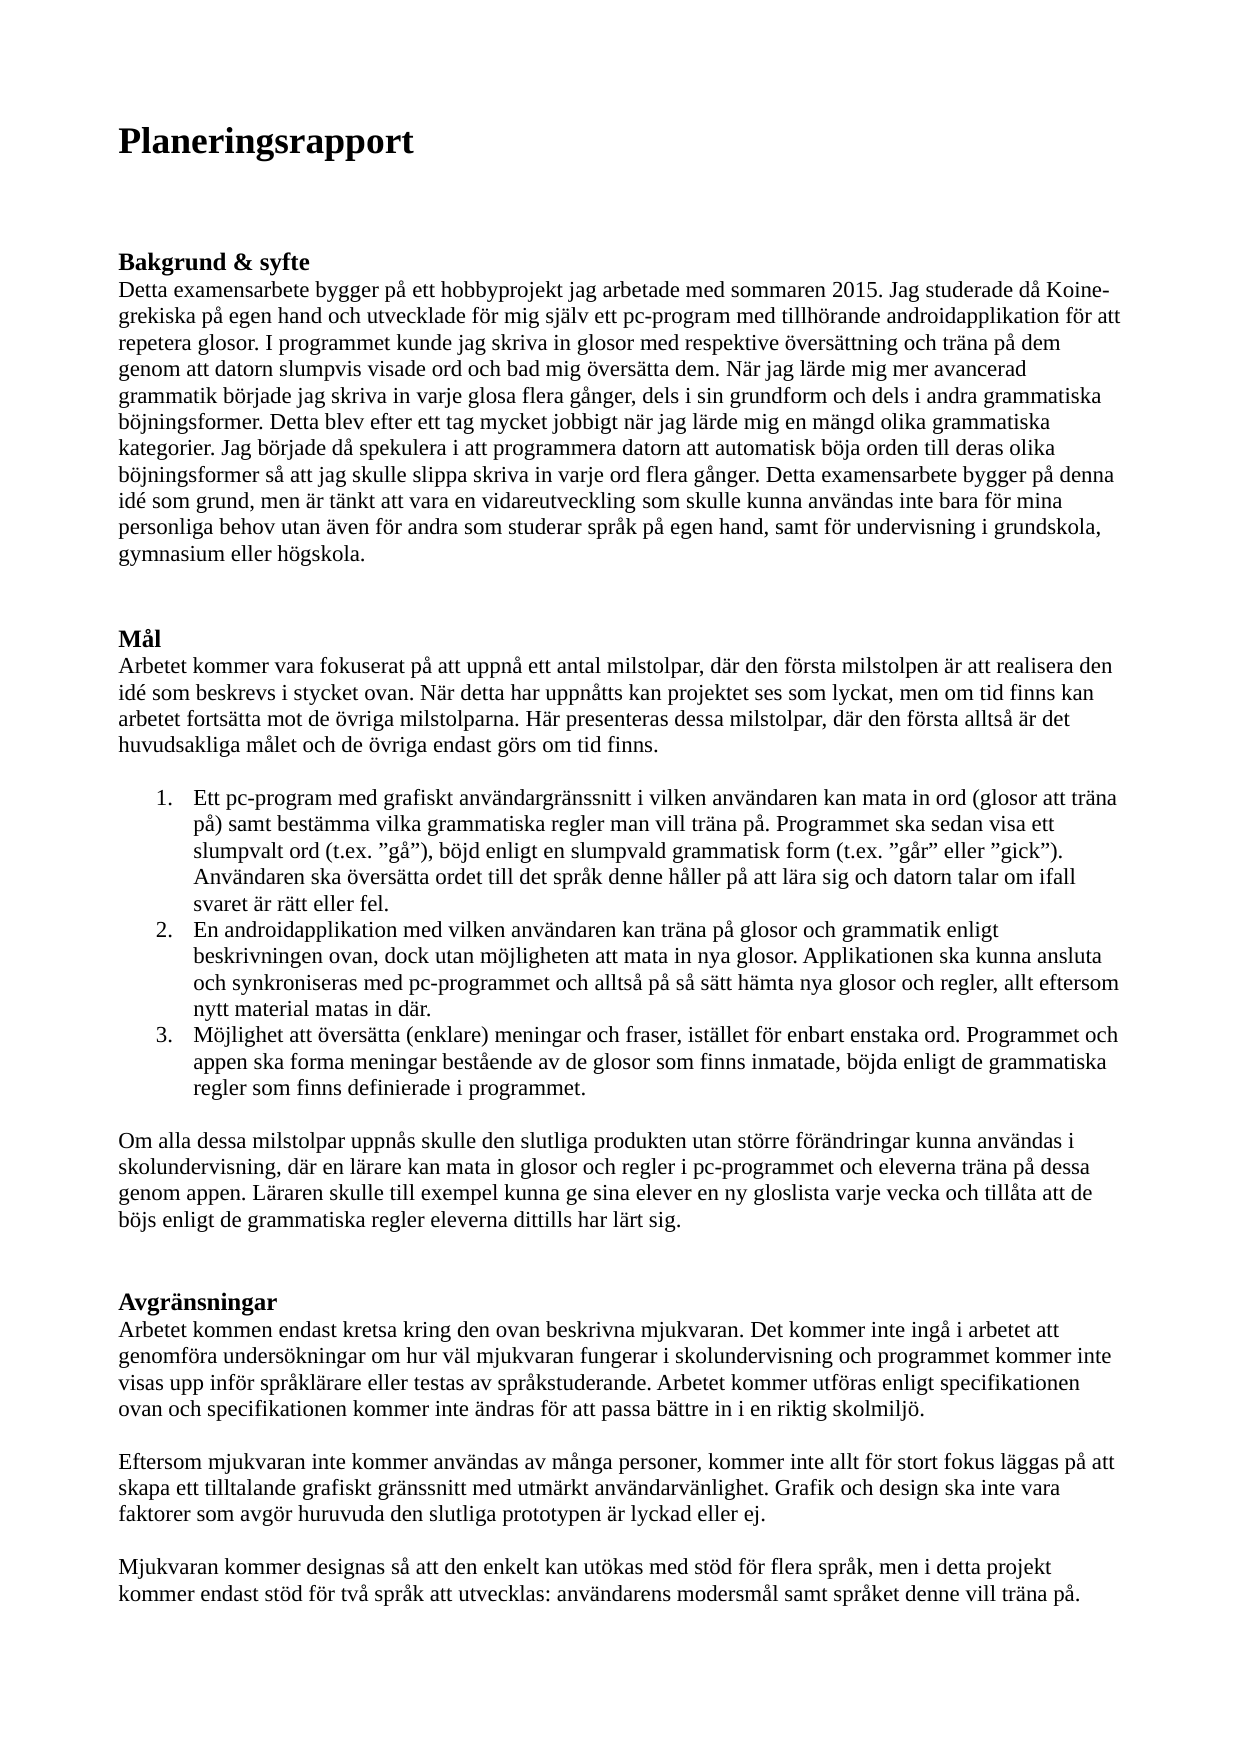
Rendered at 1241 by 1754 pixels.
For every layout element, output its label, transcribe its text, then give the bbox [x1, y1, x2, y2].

text Arbetet kommer vara fokuserat på att uppnå ett antal milstolpar, där den första milstolpen är att realisera den idé som beskrevs i stycket ovan. När detta har uppnåtts kan projektet ses som lyckat, men om tid finns kan arbetet fortsätta mot de övriga milstolparna. Här presenteras dessa milstolpar, där den första alltså är det huvudsakliga målet och de övriga endast görs om tid finns. [118, 652, 1122, 758]
text Om alla dessa milstolpar uppnås skulle den slutliga produkten utan större förändringar kunna användas i skolundervisning, där en lärare kan mata in glosor och regler i pc-programmet och eleverna träna på dessa genom appen. Läraren skulle till exempel kunna ge sina elever en ny gloslista varje vecka och tillåta att de böjs enligt de grammatiska regler eleverna dittills har lärt sig. [118, 1127, 1122, 1232]
text Avgränsningar [118, 1287, 1122, 1316]
text Arbetet kommen endast kretsa kring den ovan beskrivna mjukvaran. Det kommer inte ingå i arbetet att genomföra undersökningar om hur väl mjukvaran fungerar i skolundervisning och programmet kommer inte visas upp inför språklärare eller testas av språkstuderande. Arbetet kommer utföras enligt specifikationen ovan och specifikationen kommer inte ändras för att passa bättre in i en riktig skolmiljö. [118, 1316, 1122, 1421]
text Eftersom mjukvaran inte kommer användas av många personer, kommer inte allt för stort fokus läggas på att skapa ett tilltalande grafiskt gränssnitt med utmärkt användarvänlighet. Grafik och design ska inte vara faktorer som avgör huruvuda den slutliga prototypen är lyckad eller ej. [118, 1448, 1122, 1527]
text Mjukvaran kommer designas så att den enkelt kan utökas med stöd för flera språk, men i detta projekt kommer endast stöd för två språk att utvecklas: användarens modersmål samt språket denne vill träna på. [118, 1553, 1122, 1606]
list Ett pc-program med grafiskt användargränssnitt i vilken användaren kan mata in ord (glosor att träna på) samt bestämma vilka grammatiska regler man vill träna på. Programmet ska sedan visa ett slumpvalt ord (t.ex. ”gå”), böjd enligt en slumpvald grammatisk form (t.ex. ”går” eller ”gick”). Användaren ska översätta ordet till det språk denne håller på att lära sig och datorn talar om ifall svaret är rätt eller fel. [156, 784, 1122, 916]
text Mål [118, 624, 1122, 652]
text Bakgrund & syfte [118, 247, 1122, 276]
list En androidapplikation med vilken användaren kan träna på glosor och grammatik enligt beskrivningen ovan, dock utan möjligheten att mata in nya glosor. Applikationen ska kunna ansluta och synkroniseras med pc-programmet och alltså på så sätt hämta nya glosor och regler, allt eftersom nytt material matas in där. [156, 916, 1122, 1021]
list Möjlighet att översätta (enklare) meningar och fraser, istället för enbart enstaka ord. Programmet och appen ska forma meningar bestående av de glosor som finns inmatade, böjda enligt de grammatiska regler som finns definierade i programmet. [156, 1021, 1122, 1100]
text Detta examensarbete bygger på ett hobbyprojekt jag arbetade med sommaren 2015. Jag studerade då Koine-grekiska på egen hand och utvecklade för mig själv ett pc-program med tillhörande androidapplikation för att repetera glosor. I programmet kunde jag skriva in glosor med respektive översättning och träna på dem genom att datorn slumpvis visade ord och bad mig översätta dem. När jag lärde mig mer avancerad grammatik började jag skriva in varje glosa flera gånger, dels i sin grundform och dels i andra grammatiska böjningsformer. Detta blev efter ett tag mycket jobbigt när jag lärde mig en mängd olika grammatiska kategorier. Jag började då spekulera i att programmera datorn att automatisk böja orden till deras olika böjningsformer så att jag skulle slippa skriva in varje ord flera gånger. Detta examensarbete bygger på denna idé som grund, men är tänkt att vara en vidareutveckling som skulle kunna användas inte bara för mina personliga behov utan även för andra som studerar språk på egen hand, samt för undervisning i grundskola, gymnasium eller högskola. [118, 276, 1122, 566]
text Planeringsrapport [118, 118, 1122, 161]
